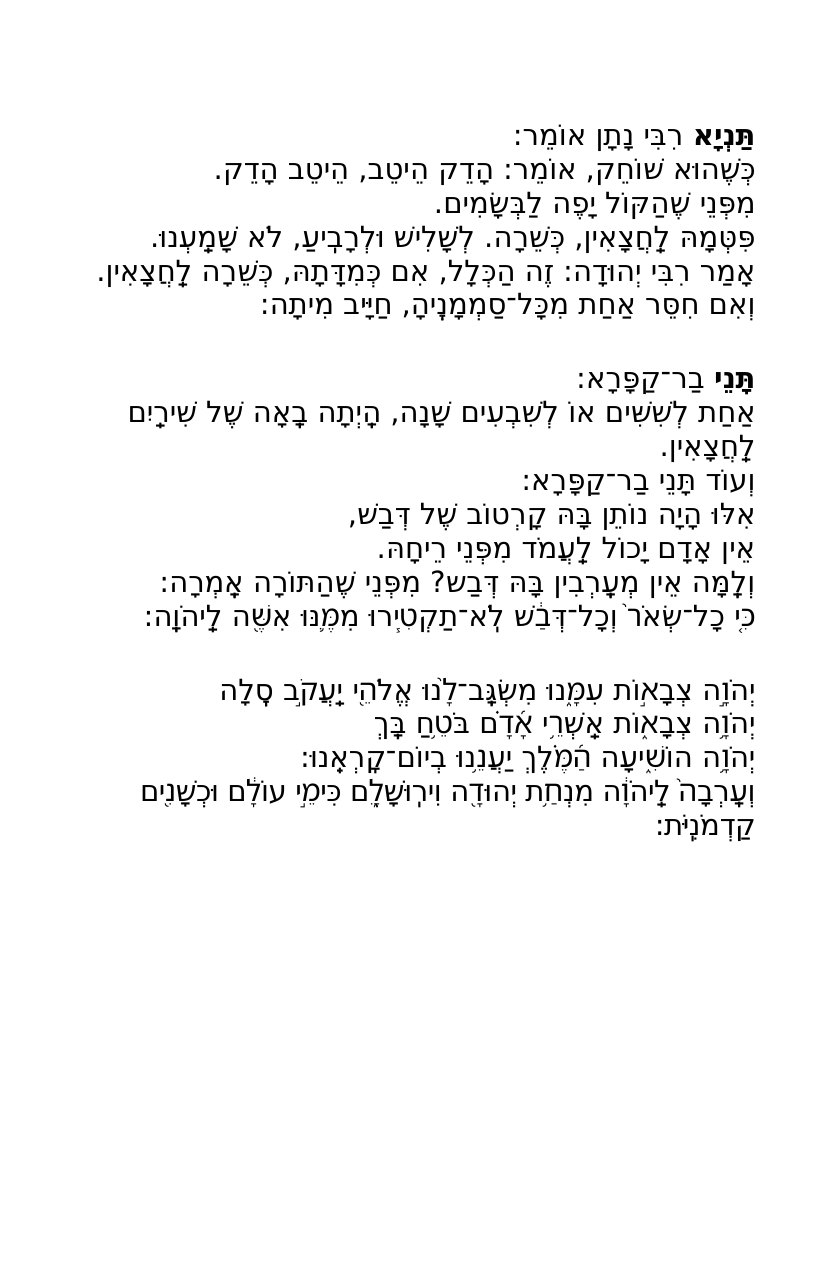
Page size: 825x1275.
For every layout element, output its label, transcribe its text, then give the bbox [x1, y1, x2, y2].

text יְהֹוָ֣ה צְבָא֣וֹת עִמָּ֑נוּ מִשְׂגָּֽב־לָ֨נוּ אֱלֹהֵ֖י יַֽעֲקֹ֣ב סֶֽלָה [53, 673, 756, 707]
text וְעָֽרְבָה֙ לַֽיהֹוָ֔ה מִנְחַ֥ת יְהוּדָ֖ה וִירֽוּשָׁלָ֑‍ִם כִּימֵ֣י עוֹלָ֔ם וּכְשָׁנִ֖ים קַדְמֹנִיֹּֽת: [53, 775, 756, 843]
text וְלָֽמָּה אֵין מְעָֽרְבִין בָּהּ דְּבַש? מִפְּנֵי שֶׁהַתּוֹרָה אָֽמְרָה: [53, 565, 756, 599]
text תָּנֵי בַר־קַפָּרָא: [53, 362, 756, 396]
text יְהֹוָ֥ה צְבָא֑וֹת אַֽשְׁרֵ֥י אָ֝דָ֗ם בֹּטֵ֥חַ בָּֽךְ [53, 707, 756, 741]
text אָמַר רִבִּי יְהוּדָה: זֶה הַכְּלָל, אִם כְּמִדָּתָהּ, כְּשֵׁרָה לַֽחֲצָאִין. וְאִם חִסֵּר אַחַת מִכָּל־סַמְמָנֶֽיהָ, חַיָּיב מִיתָה: [53, 254, 756, 322]
text פִּטְּמָהּ לַֽחֲצָאִין, כְּשֵׁרָה. לְשָׁלִישׁ וּלְרָבִֽיעַ, לֹא שָׁמַֽעְנוּ. [53, 220, 756, 254]
text כִּ֤י כָל־שְׂאֹר֙ וְכָל־דְּבַ֔שׁ לֹֽא־תַקְטִ֧ירוּ מִמֶּ֛נּוּ אִשֶּׁ֖ה לַֽיהֹוָֽה: [53, 599, 756, 633]
text מִפְּנֵי שֶׁהַקּוֹל יָפֶה לַבְּשָׂמִים. [53, 186, 756, 220]
text אִלּוּ הָיָה נוֹתֵן בָּהּ קָרְטוֹב שֶׁל דְּבַשׁ, [53, 497, 756, 531]
text יְהֹוָ֥ה הוֹשִׁ֑יעָה הַ֝מֶּ֗לֶךְ יַעֲנֵ֥נוּ בְיוֹם־קׇרְאֵֽנוּ: [53, 741, 756, 775]
text וְעוֹד תָּנֵי בַר־קַפָּרָא: [53, 463, 756, 497]
text אֵין אָדָם יָכוֹל לַֽעֲמֹד מִפְּנֵי רֵיחָהּ. [53, 531, 756, 565]
text תַּנְיָא רִבִּי נָתָן אוֹמֵר: [53, 118, 756, 152]
text כְּשֶׁהוּא שׁוֹחֵק, אוֹמֵר: הָדֵק הֵיטֵב, הֵיטֵב הָדֵק. [53, 152, 756, 186]
text אַחַת לְשִׁשִּׁים אוֹ לְשִׁבְעִים שָׁנָה, הָֽיְתָה בָֽאָה שֶׁל שִׁירַֽיִם לַֽחֲצָאִין. [53, 396, 756, 463]
